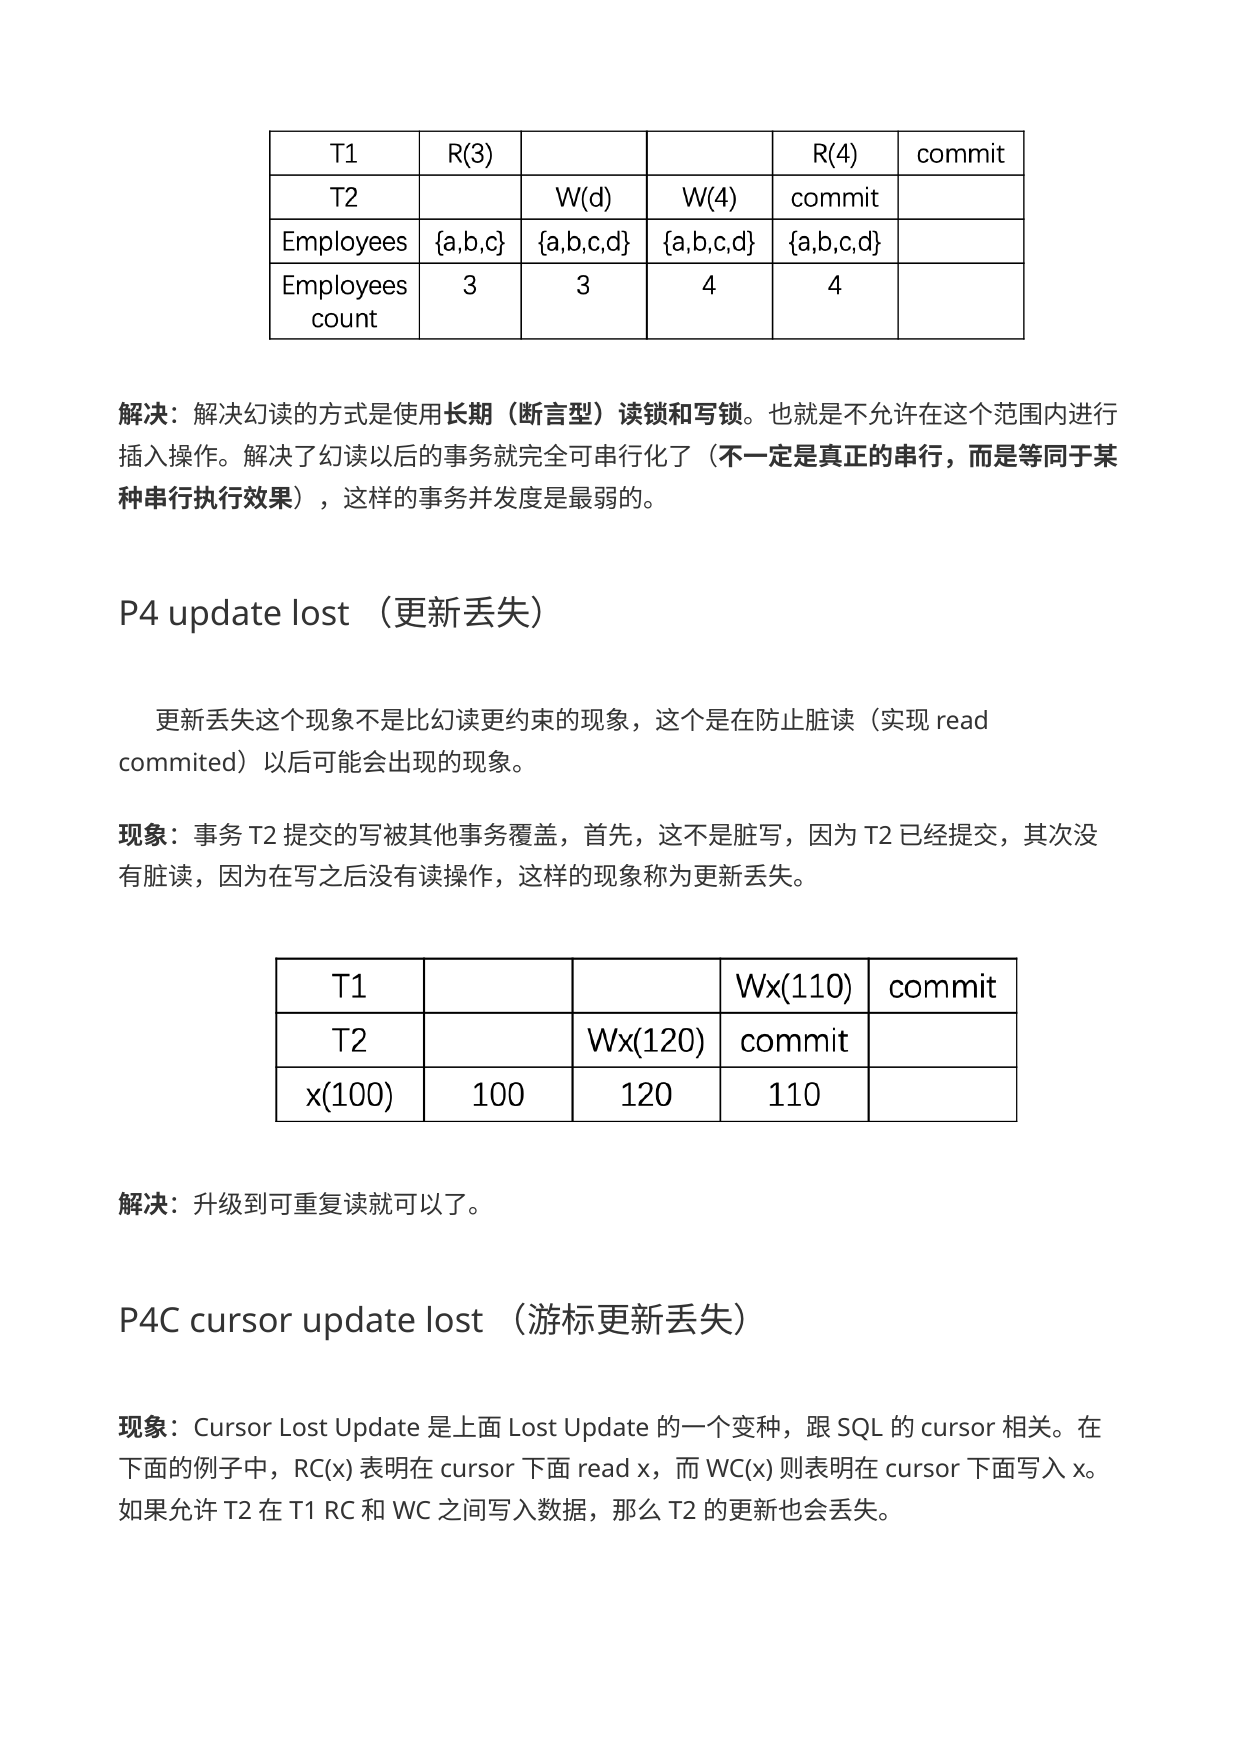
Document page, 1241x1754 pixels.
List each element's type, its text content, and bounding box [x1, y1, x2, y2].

text 更新丢失这个现象不是比幻读更约束的现象，这个是在防止脏读（实现read commited）以后可能会出现的现象。 [118, 701, 1122, 778]
picture [261, 929, 1044, 1144]
text 解决：升级到可重复读就可以了。 [118, 1185, 1122, 1221]
picture [255, 118, 1037, 354]
subtitle P4 update lost （更新丢失） [118, 586, 1122, 636]
text 现象：Cursor Lost Update 是上面 Lost Update 的一个变种，跟 SQL 的 cursor 相关。在下面的例子中，RC(x) 表明在 cursor 下面 read x，而 WC(x) 则表明在 cursor 下面写入 x。如果允许 T2 在 T1 RC 和 WC 之间写入数据，那么 T2 的更新也会丢失。 [118, 1407, 1122, 1527]
subtitle P4C cursor update lost （游标更新丢失） [118, 1292, 1122, 1342]
text 现象：事务 T2 提交的写被其他事务覆盖，首先，这不是脏写，因为 T2 已经提交，其次没有脏读，因为在写之后没有读操作，这样的现象称为更新丢失。 [118, 815, 1122, 893]
text 解决：解决幻读的方式是使用长期（断言型）读锁和写锁。也就是不允许在这个范围内进行插入操作。解决了幻读以后的事务就完全可串行化了（不一定是真正的串行，而是等同于某种串行执行效果），这样的事务并发度是最弱的。 [118, 395, 1122, 514]
